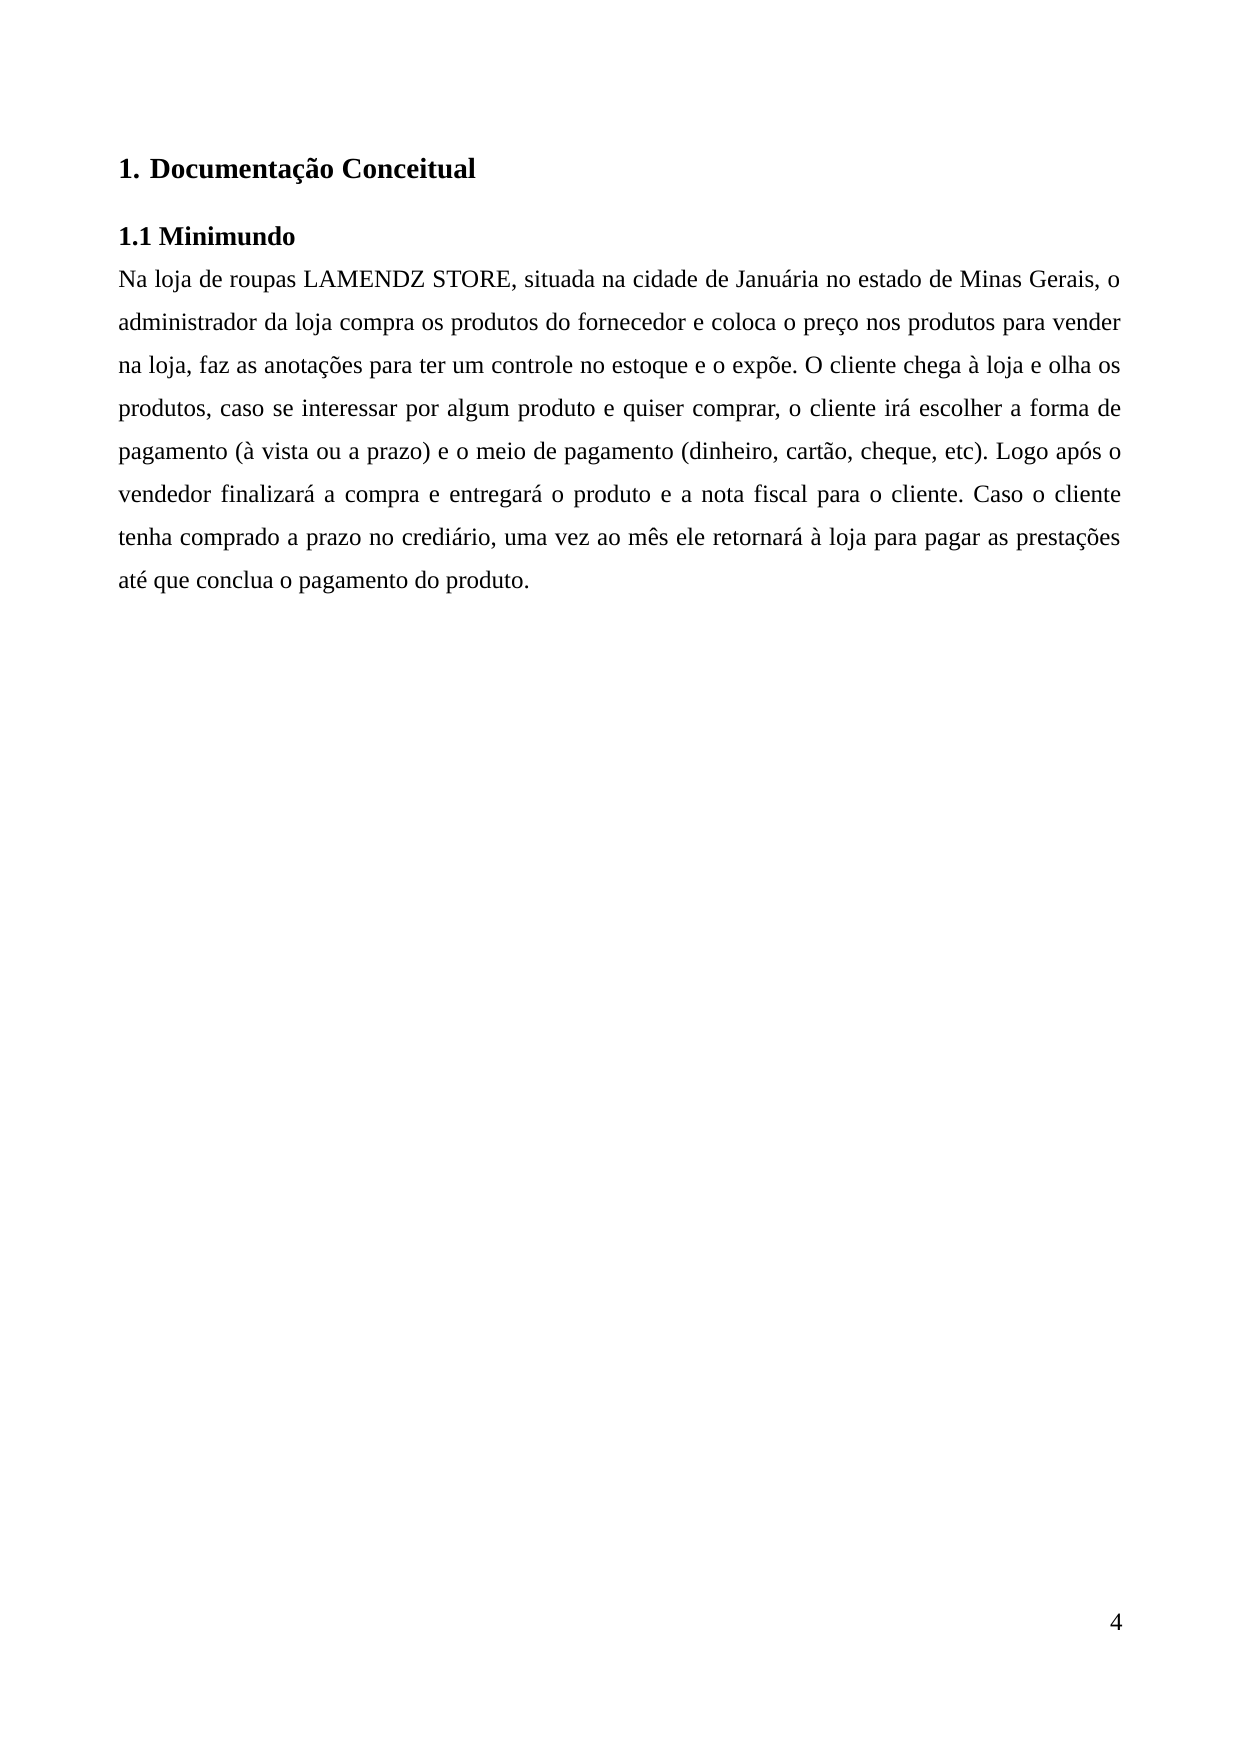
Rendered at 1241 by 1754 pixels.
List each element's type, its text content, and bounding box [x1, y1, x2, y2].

text Na loja de roupas LAMENDZ STORE, situada na cidade de Januária no estado de Minas Gerais, o administrador da loja compra os produtos do fornecedor e coloca o preço nos produtos para vender na loja, faz as anotações para ter um controle no estoque e o expõe. O cliente chega à loja e olha os produtos, caso se interessar por algum produto e quiser comprar, o cliente irá escolher a forma de pagamento (à vista ou a prazo) e o meio de pagamento (dinheiro, cartão, cheque, etc). Logo após o vendedor finalizará a compra e entregará o produto e a nota fiscal para o cliente. Caso o cliente tenha comprado a prazo no crediário, uma vez ao mês ele retornará à loja para pagar as prestações até que conclua o pagamento do produto. [118, 264, 1122, 594]
subtitle 1. Documentação Conceitual [118, 143, 1122, 187]
subtitle 1.1 Minimundo [118, 220, 1122, 251]
